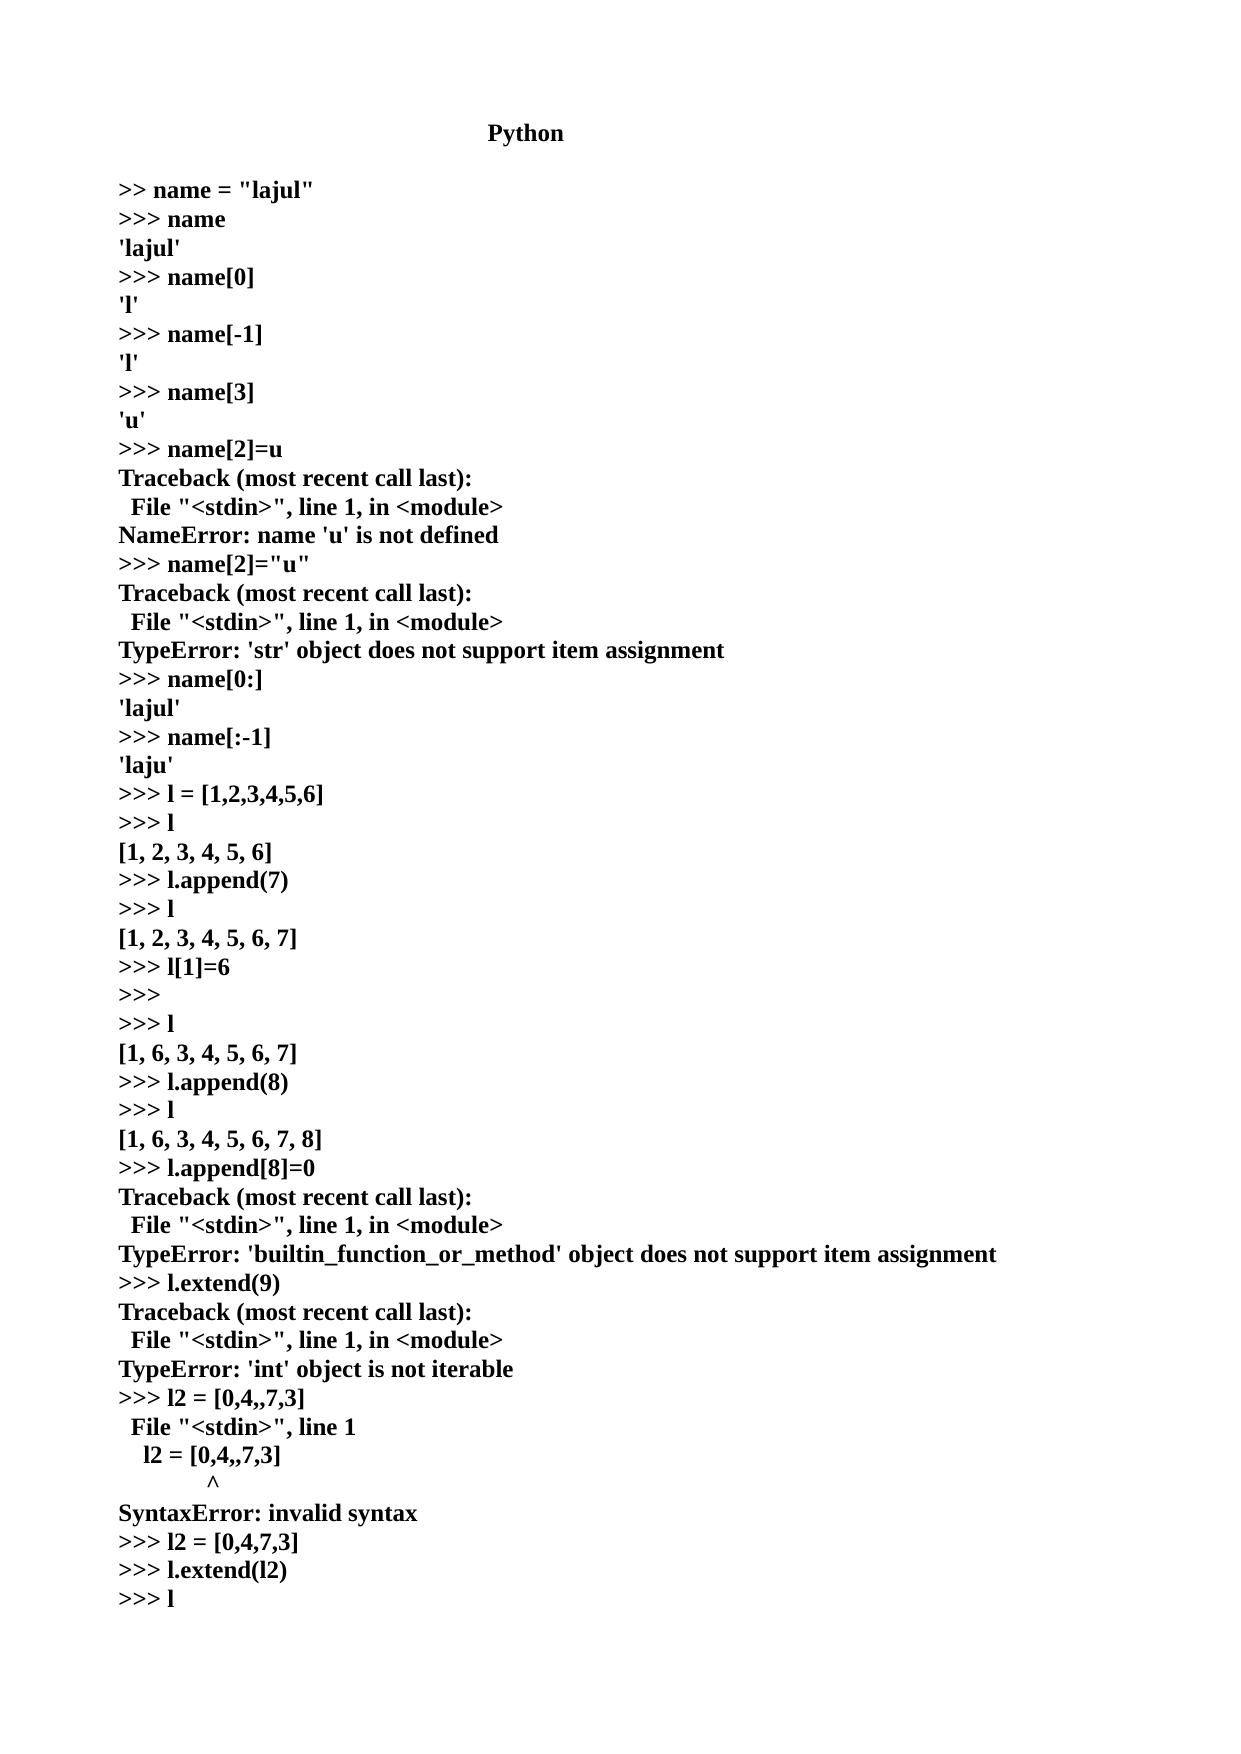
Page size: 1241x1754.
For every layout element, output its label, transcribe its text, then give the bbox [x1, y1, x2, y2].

text NameError: name 'u' is not defined [118, 521, 1122, 549]
text >>> l [118, 1096, 1122, 1124]
text [1, 2, 3, 4, 5, 6] [118, 837, 1122, 866]
text >>> l.extend(l2) [118, 1556, 1122, 1584]
text >>> l [118, 1584, 1122, 1613]
text l2 = [0,4,,7,3] [118, 1441, 1122, 1469]
text Traceback (most recent call last): [118, 463, 1122, 492]
text [1, 6, 3, 4, 5, 6, 7] [118, 1038, 1122, 1067]
text 'l' [118, 291, 1122, 319]
text >>> l.extend(9) [118, 1268, 1122, 1297]
text >>> name[0:] [118, 664, 1122, 693]
text >>> l [118, 808, 1122, 837]
text >>> [118, 981, 1122, 1009]
text Traceback (most recent call last): [118, 1182, 1122, 1211]
text >>> name[3] [118, 377, 1122, 406]
text File "<stdin>", line 1, in <module> [118, 607, 1122, 636]
text >>> l2 = [0,4,7,3] [118, 1527, 1122, 1556]
text 'laju' [118, 751, 1122, 779]
text TypeError: 'int' object is not iterable [118, 1354, 1122, 1383]
text 'u' [118, 406, 1122, 434]
text File "<stdin>", line 1, in <module> [118, 1326, 1122, 1354]
text [1, 2, 3, 4, 5, 6, 7] [118, 923, 1122, 952]
text >>> name[:-1] [118, 722, 1122, 751]
text >>> l.append(7) [118, 866, 1122, 894]
text >>> l = [1,2,3,4,5,6] [118, 779, 1122, 808]
text >>> name[-1] [118, 319, 1122, 348]
text File "<stdin>", line 1, in <module> [118, 492, 1122, 521]
text File "<stdin>", line 1, in <module> [118, 1211, 1122, 1239]
text >>> name[0] [118, 262, 1122, 291]
text >>> l [118, 894, 1122, 923]
text Traceback (most recent call last): [118, 578, 1122, 607]
text >> name = "lajul" [118, 176, 1122, 204]
text >>> l.append(8) [118, 1067, 1122, 1096]
text >>> l[1]=6 [118, 952, 1122, 981]
text Python [118, 118, 1122, 147]
text SyntaxError: invalid syntax [118, 1498, 1122, 1527]
text ^ [118, 1469, 1122, 1498]
text File "<stdin>", line 1 [118, 1412, 1122, 1441]
text >>> name[2]=u [118, 434, 1122, 463]
text >>> l [118, 1009, 1122, 1038]
text >>> name [118, 204, 1122, 233]
text 'lajul' [118, 233, 1122, 262]
text TypeError: 'str' object does not support item assignment [118, 636, 1122, 664]
text 'l' [118, 348, 1122, 377]
text [1, 6, 3, 4, 5, 6, 7, 8] [118, 1124, 1122, 1153]
text TypeError: 'builtin_function_or_method' object does not support item assignment [118, 1239, 1122, 1268]
text >>> l2 = [0,4,,7,3] [118, 1383, 1122, 1412]
text >>> name[2]="u" [118, 549, 1122, 578]
text Traceback (most recent call last): [118, 1297, 1122, 1326]
text 'lajul' [118, 693, 1122, 722]
text >>> l.append[8]=0 [118, 1153, 1122, 1182]
